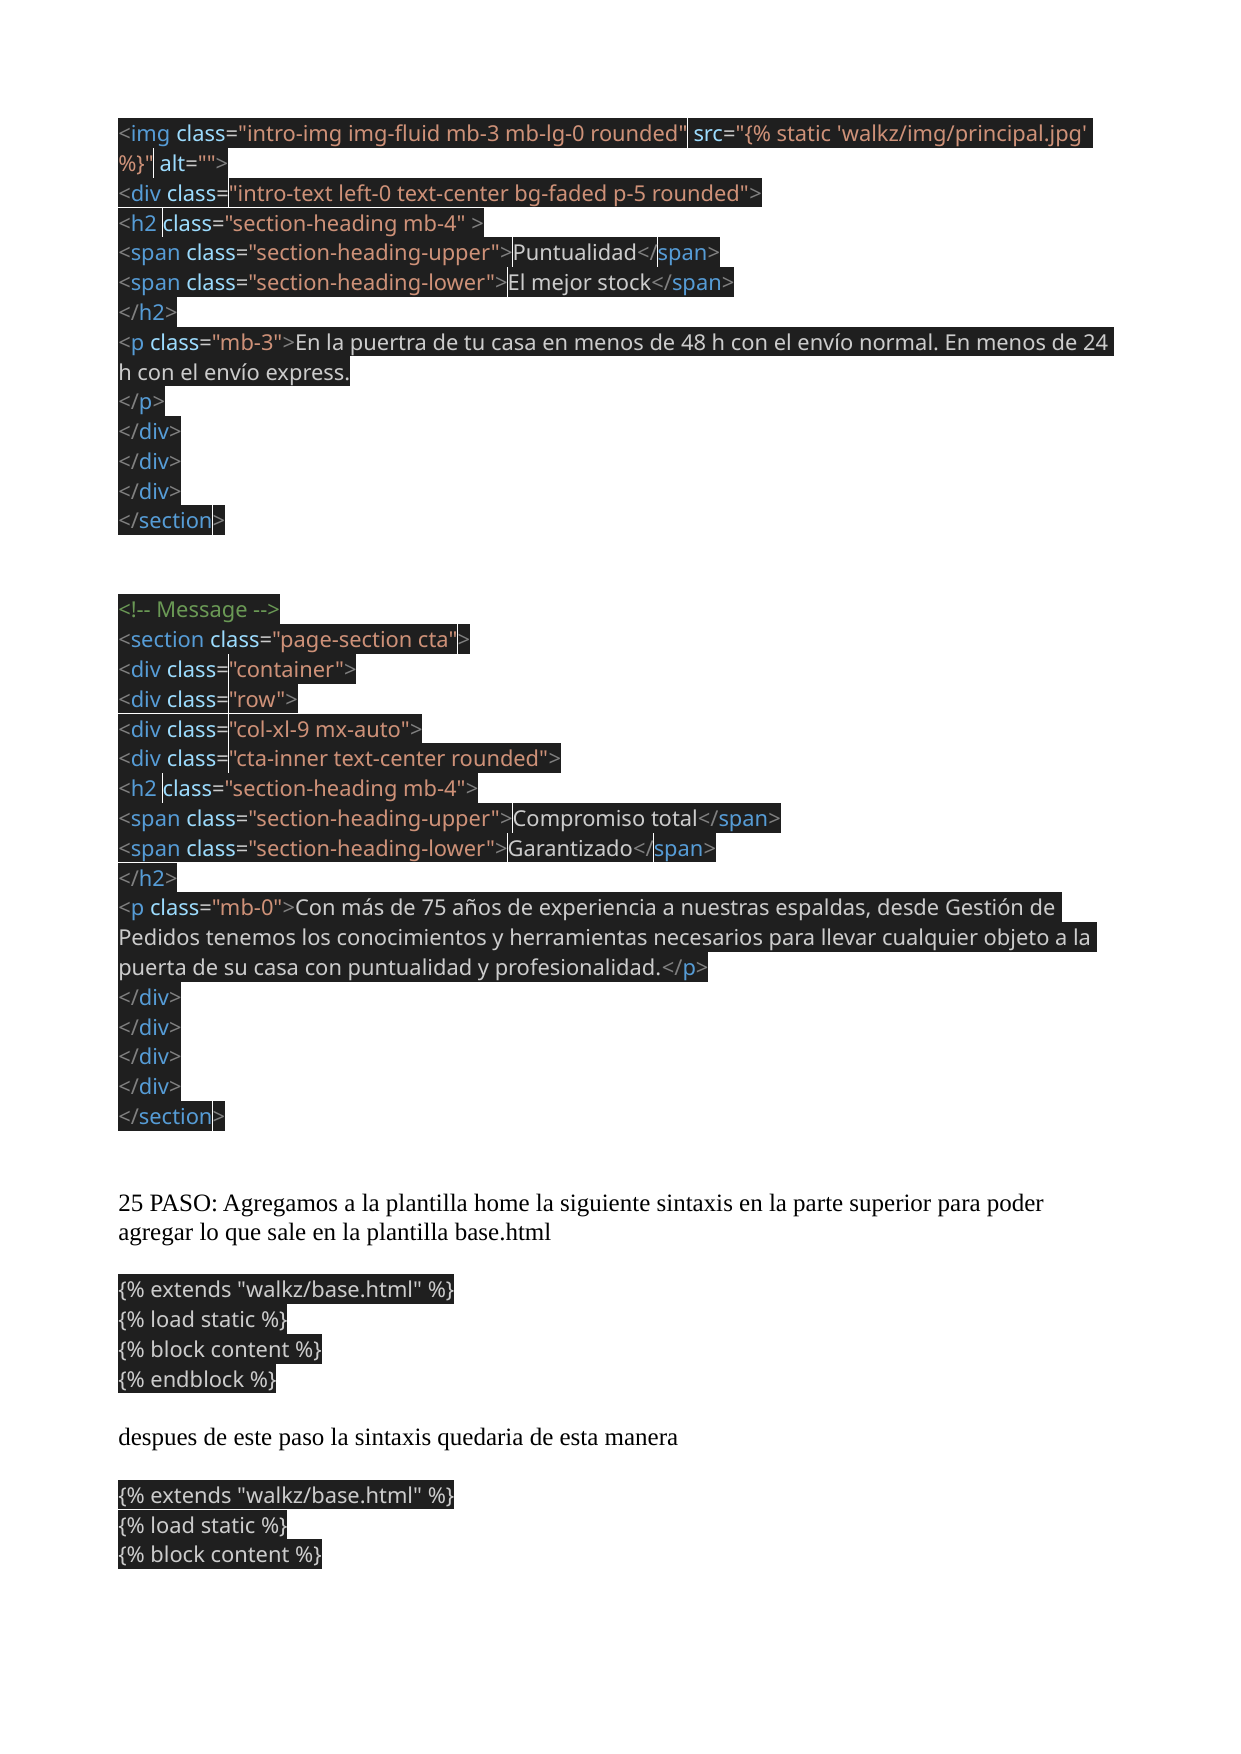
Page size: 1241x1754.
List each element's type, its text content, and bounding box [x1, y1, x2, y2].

text <span class="section-heading-lower">El mejor stock</span> [118, 267, 1122, 297]
text </div> [118, 476, 1122, 505]
text </p> [118, 386, 1122, 416]
text {% block content %} [118, 1334, 1122, 1364]
text </h2> [118, 862, 1122, 892]
text <h2 class="section-heading mb-4" > [118, 207, 1122, 237]
text <div class="col-xl-9 mx-auto"> [118, 713, 1122, 743]
text </div> [118, 446, 1122, 476]
text <span class="section-heading-lower">Garantizado</span> [118, 833, 1122, 862]
text {% extends "walkz/base.html" %} [118, 1480, 1122, 1509]
text despues de este paso la sintaxis quedaria de esta manera [118, 1422, 1122, 1451]
text <img class="intro-img img-fluid mb-3 mb-lg-0 rounded" src="{% static 'walkz/img/principal.jpg' %}" alt=""> [118, 118, 1122, 178]
text {% load static %} [118, 1509, 1122, 1539]
text </section> [118, 1101, 1122, 1131]
text <p class="mb-0">Con más de 75 años de experiencia a nuestras espaldas, desde Gestión de Pedidos tenemos los conocimientos y herramientas necesarios para llevar cualquier objeto a la puerta de su casa con puntualidad y profesionalidad.</p> [118, 892, 1122, 982]
text </section> [118, 505, 1122, 535]
text {% load static %} [118, 1304, 1122, 1334]
text <div class="cta-inner text-center rounded"> [118, 743, 1122, 773]
text </div> [118, 1011, 1122, 1041]
text </div> [118, 1041, 1122, 1071]
text </div> [118, 416, 1122, 446]
text <p class="mb-3">En la puertra de tu casa en menos de 48 h con el envío normal. En menos de 24 h con el envío express. [118, 327, 1122, 386]
text <section class="page-section cta"> [118, 624, 1122, 654]
text <div class="row"> [118, 684, 1122, 713]
text <h2 class="section-heading mb-4"> [118, 773, 1122, 803]
text {% extends "walkz/base.html" %} [118, 1274, 1122, 1304]
text <div class="container"> [118, 654, 1122, 684]
text <span class="section-heading-upper">Puntualidad</span> [118, 237, 1122, 267]
text </h2> [118, 297, 1122, 327]
text 25 PASO: Agregamos a la plantilla home la siguiente sintaxis en la parte superior para poder agregar lo que sale en la plantilla base.html [118, 1188, 1122, 1246]
text {% endblock %} [118, 1364, 1122, 1393]
text <span class="section-heading-upper">Compromiso total</span> [118, 803, 1122, 833]
text {% block content %} [118, 1539, 1122, 1569]
text <!-- Message --> [118, 594, 1122, 624]
text </div> [118, 982, 1122, 1011]
text <div class="intro-text left-0 text-center bg-faded p-5 rounded"> [118, 178, 1122, 207]
text </div> [118, 1071, 1122, 1101]
